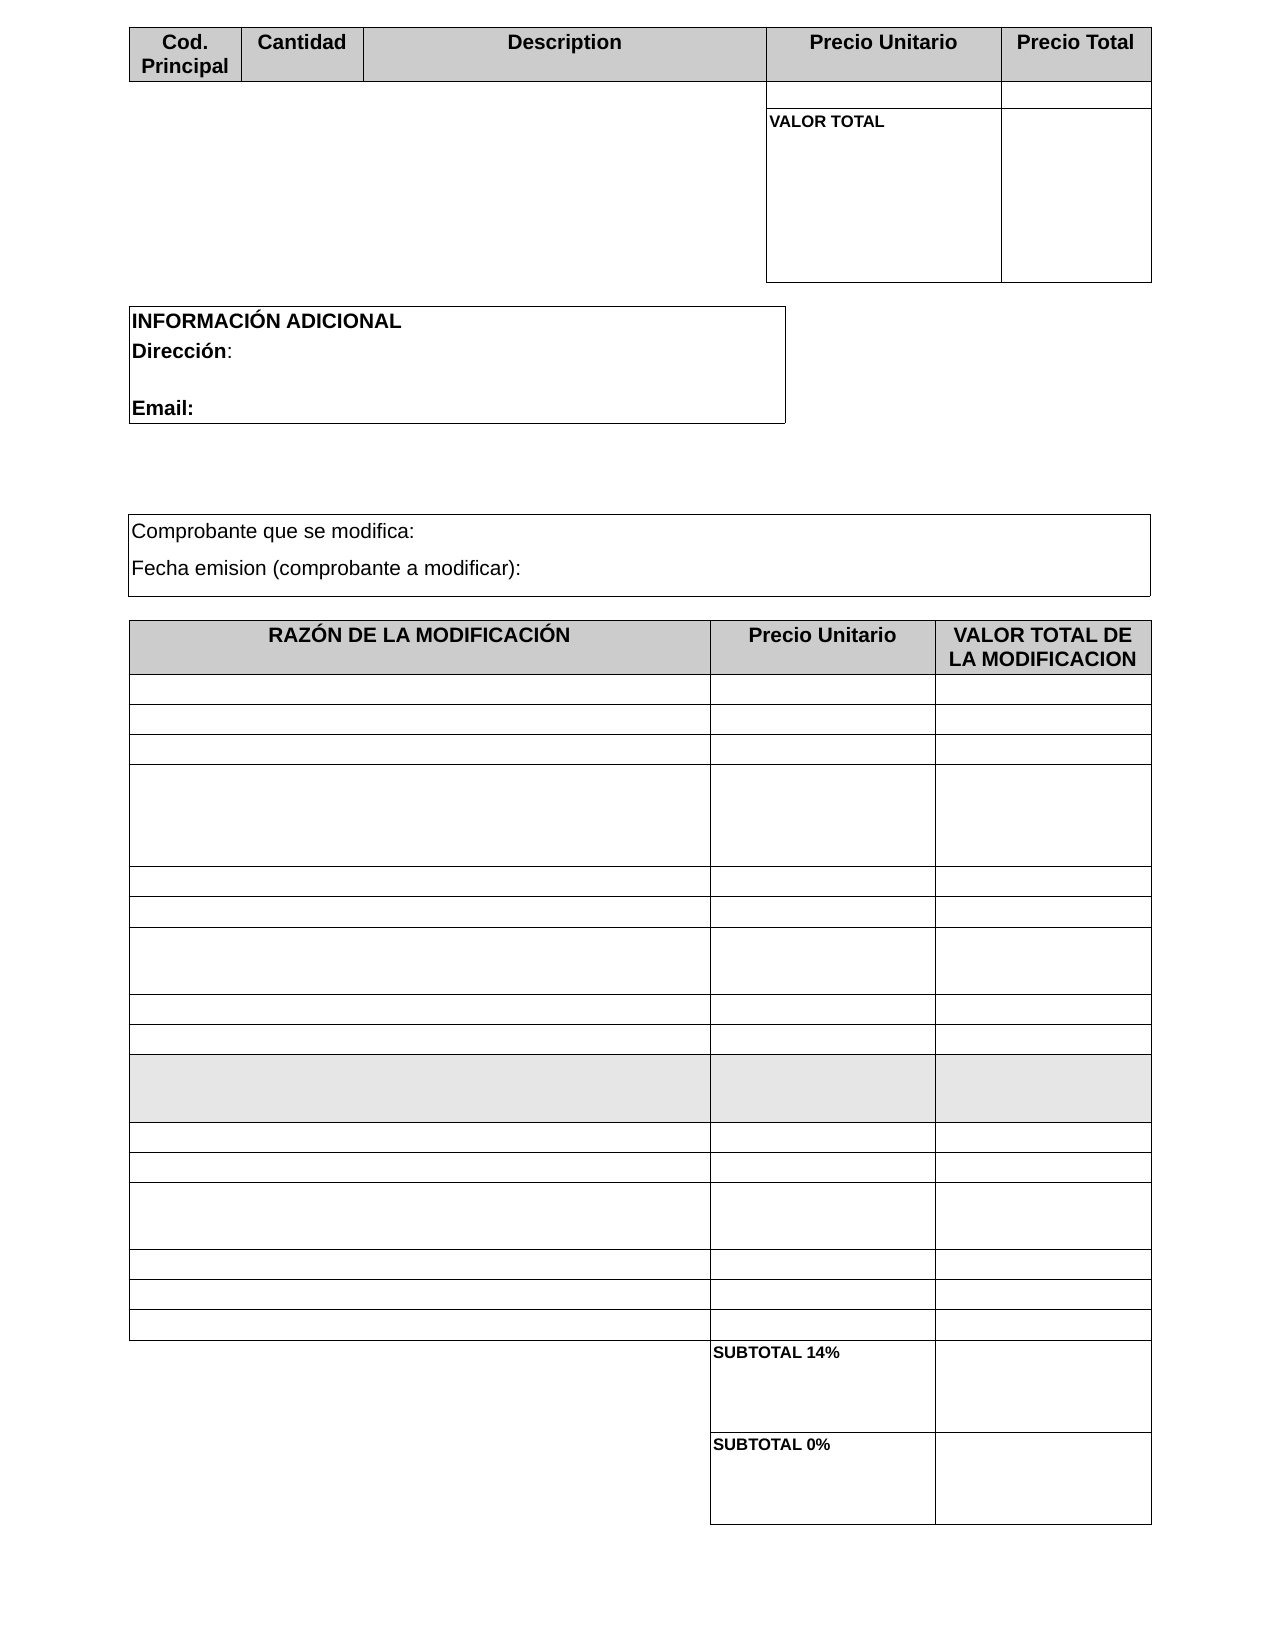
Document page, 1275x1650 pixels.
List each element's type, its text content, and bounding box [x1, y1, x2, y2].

table_cell [241, 82, 363, 108]
table_cell [936, 928, 1151, 994]
table_cell [711, 1250, 935, 1279]
table_cell [936, 1280, 1151, 1309]
table_cell <formatLang(invoice.total_amount, invoice.party.lang, currency=invoice.currency)> [1002, 109, 1151, 282]
table_cell </when> [130, 1123, 710, 1152]
table_header [458, 307, 785, 336]
table_cell [936, 867, 1151, 896]
table_header RAZÓN DE LA MODIFICACIÓN [130, 621, 710, 674]
table_cell <formatLang(line.amount, invoice.party.lang, currency=invoice.currency)> [936, 765, 1151, 866]
table_cell </when> [130, 995, 710, 1024]
table_cell <choose test=""> [130, 705, 710, 734]
table_cell [711, 867, 935, 896]
table_cell [711, 1310, 935, 1339]
table_cell [129, 1341, 710, 1432]
table_cell </when> [130, 867, 710, 896]
table_cell [936, 1025, 1151, 1054]
table_cell [711, 1025, 935, 1054]
table_cell [711, 1280, 935, 1309]
table_cell [711, 675, 935, 704]
table_cell Dirección: [130, 336, 458, 393]
table_cell <formatLang(invoice.tax_amount, invoice.party.lang, currency=invoice.currency)> [1002, 82, 1151, 108]
table_header INFORMACIÓN ADICIONAL [130, 307, 458, 336]
table_cell Email: [130, 393, 458, 423]
table_cell <str(invoice.party.addresses[0].street).upper()> [458, 336, 785, 393]
table_cell [711, 1055, 935, 1122]
table_cell SUBTOTAL 0% [711, 1433, 935, 1524]
table_cell <when test="line.type == 'title'"> [130, 1025, 710, 1054]
table_cell [936, 1183, 1151, 1249]
table_cell [936, 1123, 1151, 1152]
table_header VALOR TOTAL DE LA MODIFICACION [936, 621, 1151, 674]
table_cell <formatLang(subtotal_0, invoice.party.lang, currency=invoice.currency)> [936, 1433, 1151, 1524]
table_cell [129, 108, 241, 282]
table_cell [936, 1153, 1151, 1182]
table_cell [129, 1432, 710, 1524]
table_cell <otherwise test=""> [130, 1153, 710, 1182]
table_header Precio Unitario [711, 621, 935, 674]
table_cell [363, 82, 766, 108]
table_cell [711, 1183, 935, 1249]
table_cell <for each="line in line.description.split('\n')"> <line> </for> [130, 1055, 710, 1122]
table_cell <when test="line.type == 'subtotal'"> [130, 897, 710, 927]
table_cell <invoice.party.email> [458, 393, 785, 423]
text </if> [118, 423, 1206, 447]
table_cell SUBTOTAL 14% [711, 1341, 935, 1432]
table_header Precio Total [1002, 28, 1151, 81]
table_cell [936, 735, 1151, 764]
table_cell </choose> [130, 1280, 710, 1309]
table_cell [936, 1250, 1151, 1279]
table_cell <for each="line in line.description.split('\n')"> <str(line).upper()> </for> [130, 765, 710, 866]
table_cell [711, 735, 935, 764]
table_cell [711, 705, 935, 734]
table_cell <formatLang(subtotal_14, invoice.party.lang, currency=invoice.currency)> [936, 1341, 1151, 1432]
table_cell [936, 897, 1151, 927]
table_header Cantidad [242, 28, 363, 81]
table_cell [936, 675, 1151, 704]
table_cell [363, 108, 766, 282]
table_cell [936, 1310, 1151, 1339]
table_cell [711, 897, 935, 927]
table_cell <when test="line.type == 'line'"> [130, 735, 710, 764]
text <if test="invoice.type == 'out_debit_note'"> [118, 459, 1206, 483]
table_cell [711, 995, 935, 1024]
table_cell <for each="line in line.description.split('\n')"> <line> </for> [130, 928, 710, 994]
table_header Precio Unitario [767, 28, 1001, 81]
table_cell <for each="line in invoice.lines"> [130, 675, 710, 704]
table_header Description [364, 28, 766, 81]
table_cell VALOR TOTAL [767, 109, 1001, 282]
table_cell [711, 1123, 935, 1152]
table_header Cod. Principal [130, 28, 241, 81]
table_cell [936, 1055, 1151, 1122]
table_cell </for> [130, 1310, 710, 1339]
table_header Comprobante que se modifica: <numero> Fecha emision (comprobante a modificar): <fecha> [129, 515, 1150, 596]
table_cell [129, 82, 241, 108]
table_cell [936, 705, 1151, 734]
table_cell </otherwise> [130, 1250, 710, 1279]
table_cell [767, 82, 1001, 108]
table_cell [241, 108, 363, 282]
table_cell [936, 995, 1151, 1024]
table_cell [711, 928, 935, 994]
table_cell <formatLang(line.unit_price, invoice.party.lang, currency=invoice.currency)> [711, 765, 935, 866]
table_cell [711, 1153, 935, 1182]
table_cell <for each="line in line.description.split('\n')"> <line> </for> [130, 1183, 710, 1249]
